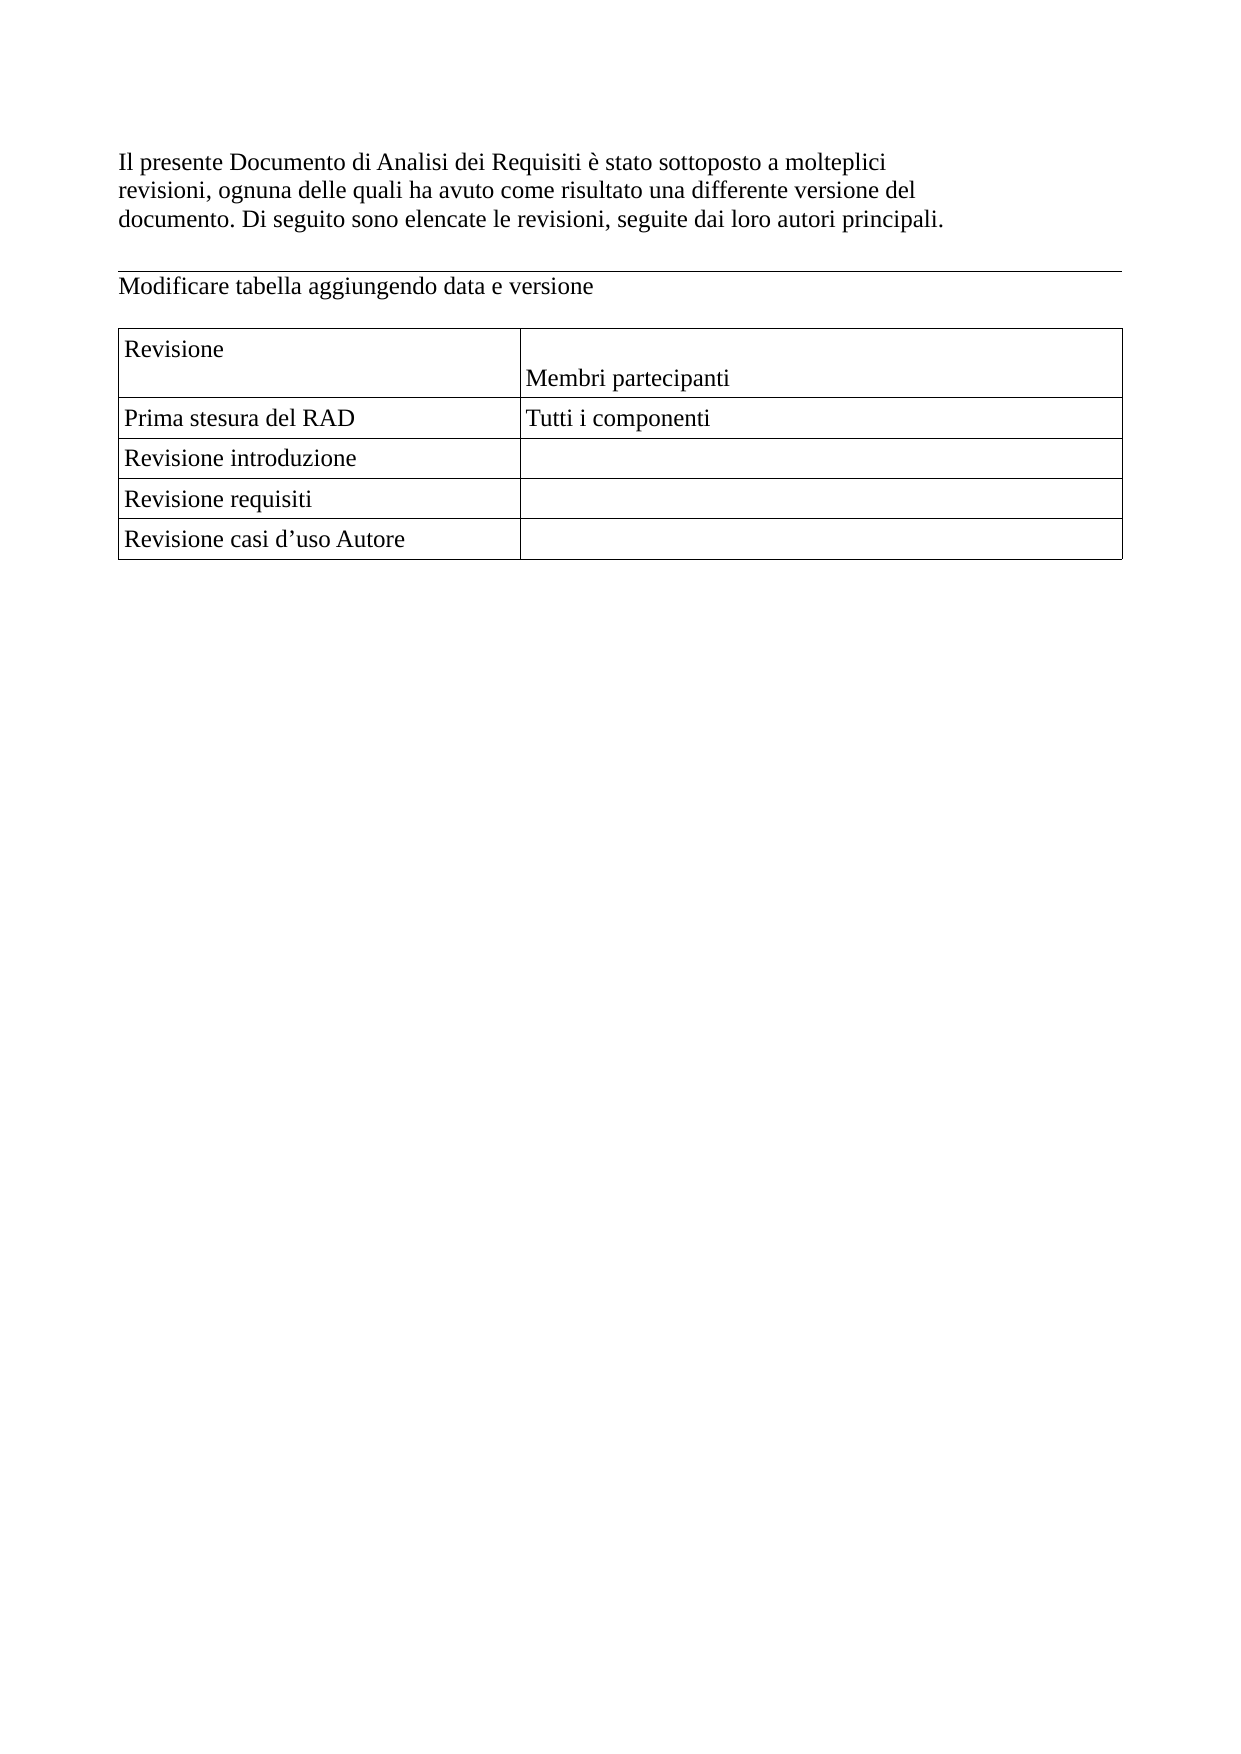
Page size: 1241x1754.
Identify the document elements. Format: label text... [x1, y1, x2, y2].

text Il presente Documento di Analisi dei Requisiti è stato sottoposto a molteplici [118, 147, 1122, 176]
table_cell Revisione introduzione [119, 439, 520, 478]
table_cell Revisione casi d’uso Autore [119, 519, 520, 558]
text revisioni, ognuna delle quali ha avuto come risultato una differente versione del [118, 176, 1122, 204]
table_cell [521, 519, 1122, 558]
table_header Revisione [119, 329, 520, 397]
table_cell [521, 439, 1122, 478]
table_cell Revisione requisiti [119, 479, 520, 518]
table_cell Prima stesura del RAD [119, 398, 520, 438]
table_header Membri partecipanti [521, 329, 1122, 397]
text Modificare tabella aggiungendo data e versione [118, 272, 1122, 299]
text documento. Di seguito sono elencate le revisioni, seguite dai loro autori principali. [118, 204, 1122, 233]
table_cell Tutti i componenti [521, 398, 1122, 438]
table_cell [521, 479, 1122, 518]
